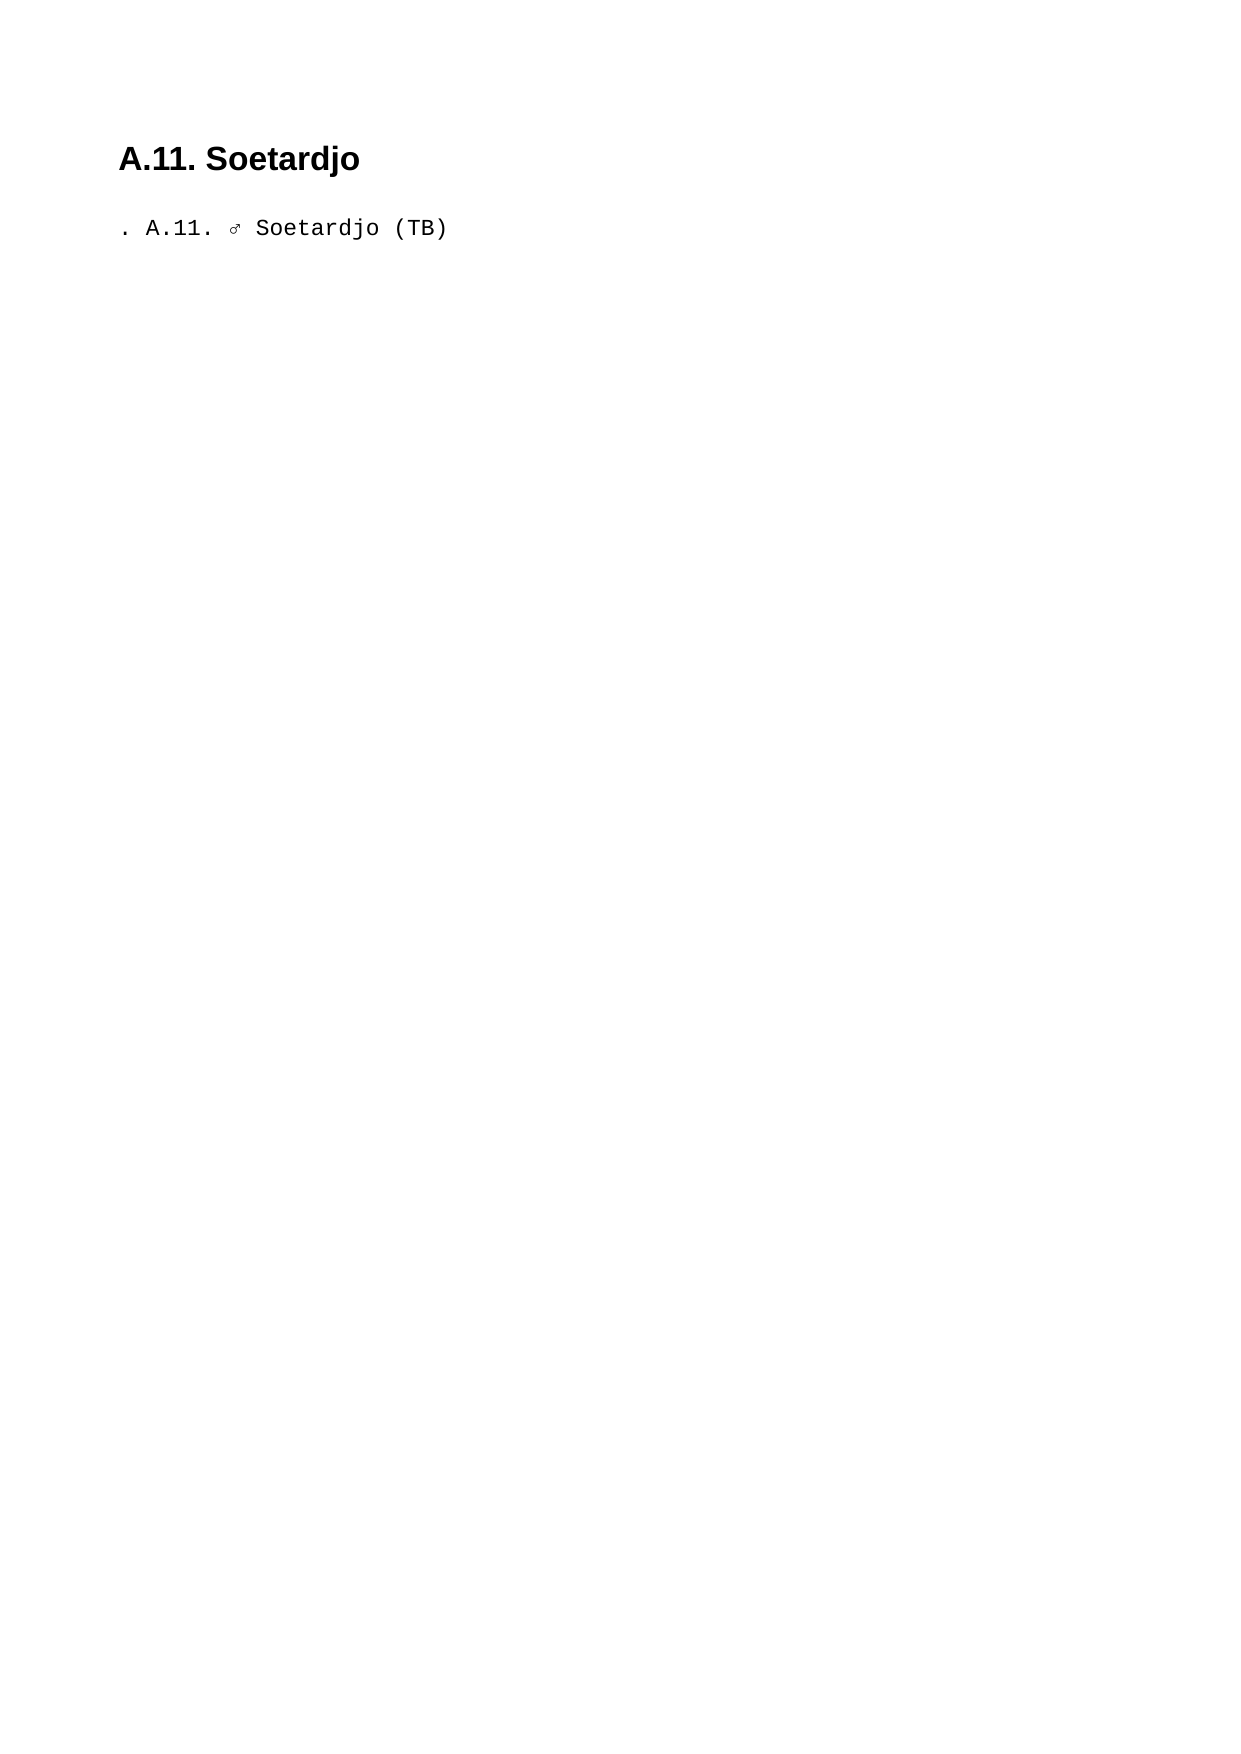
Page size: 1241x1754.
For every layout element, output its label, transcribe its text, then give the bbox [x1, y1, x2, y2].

subtitle A.11. Soetardjo [118, 139, 1122, 178]
text . A.11. ♂ Soetardjo (TB) [118, 216, 1122, 242]
